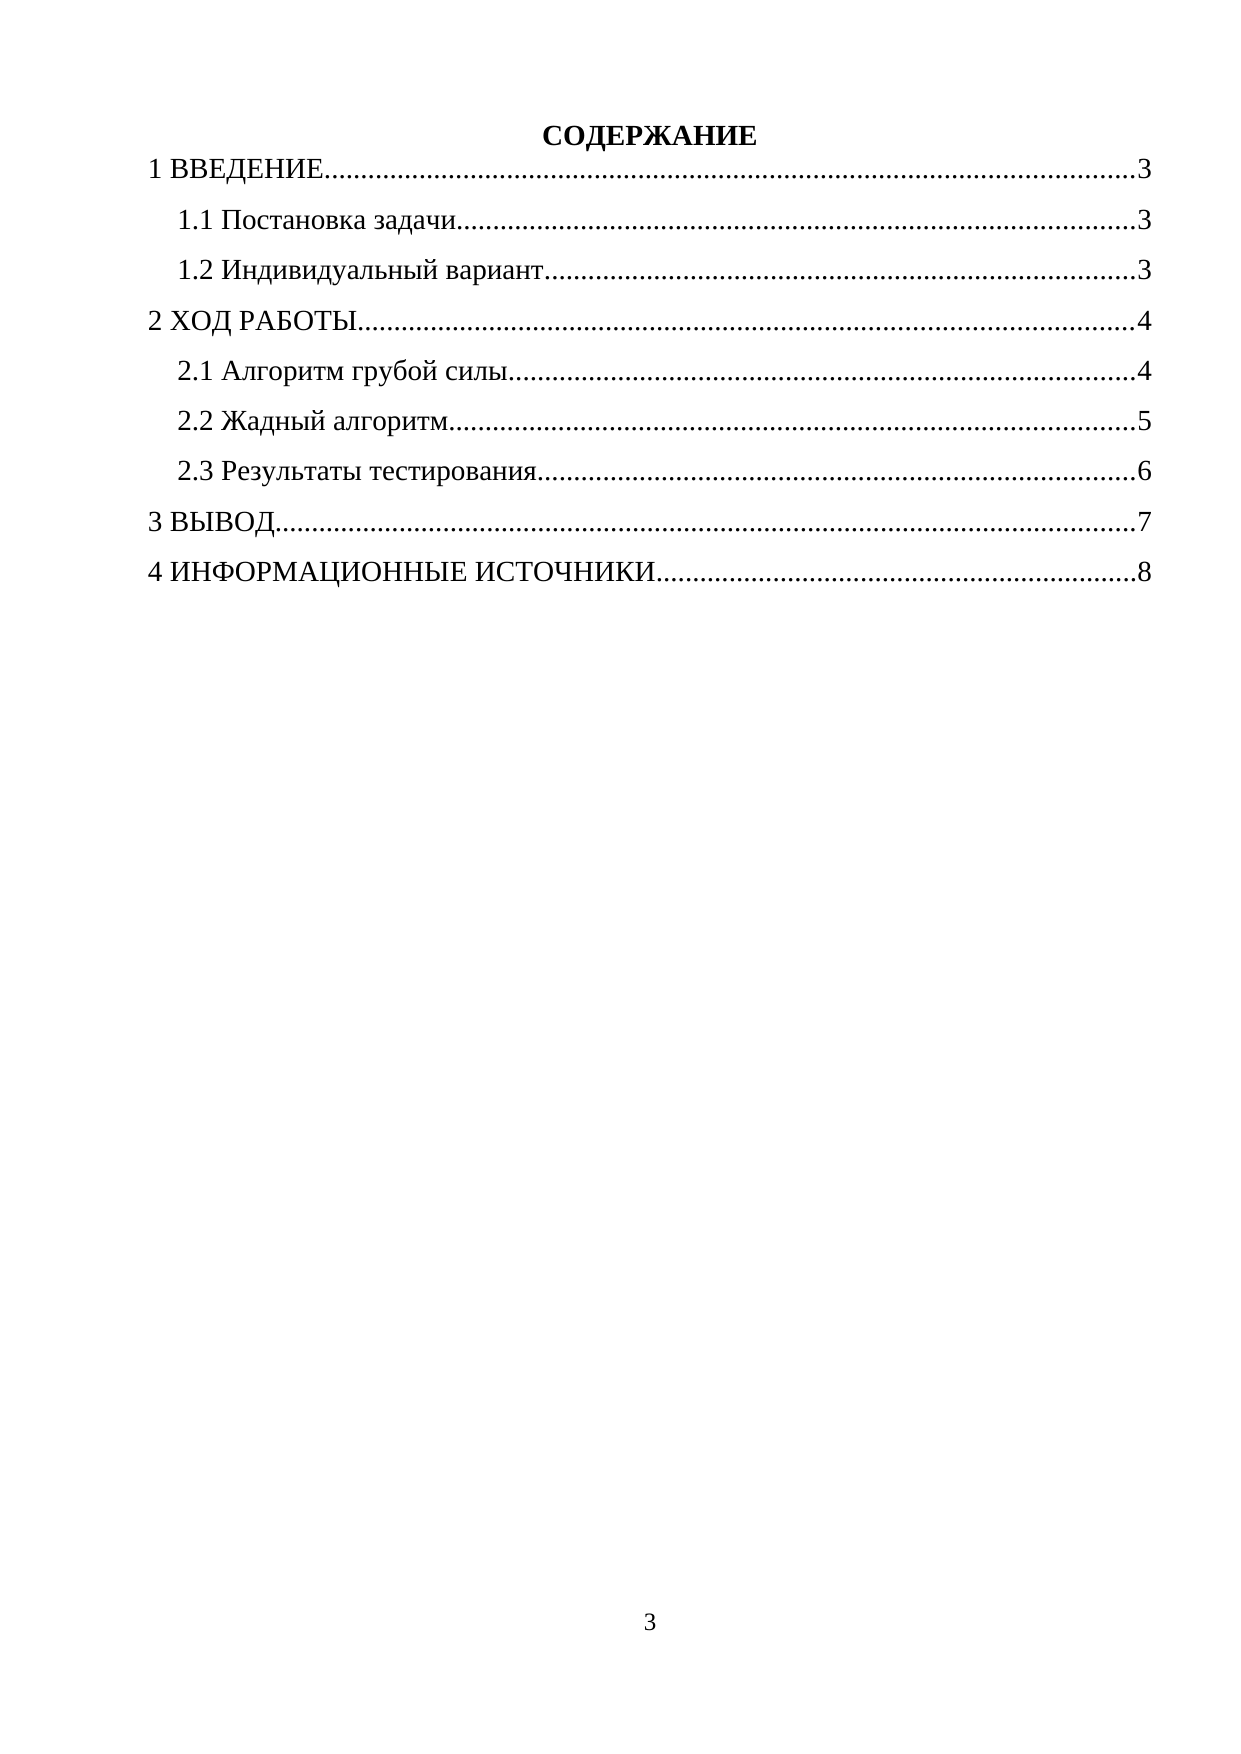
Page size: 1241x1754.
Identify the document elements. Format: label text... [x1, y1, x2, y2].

text СОДЕРЖАНИЕ [148, 118, 1152, 152]
text 2.2 Жадный алгоритм 5 [177, 403, 1152, 437]
text 2 ХОД РАБОТЫ 4 [148, 303, 1152, 336]
text 1.2 Индивидуальный вариант 3 [177, 252, 1152, 286]
text 2.3 Результаты тестирования 6 [177, 453, 1152, 487]
text 3 ВЫВОД 7 [148, 504, 1152, 537]
text 1 ВВЕДЕНИЕ 3 [148, 152, 1152, 185]
text 4 ИНФОРМАЦИОННЫЕ ИСТОЧНИКИ 8 [148, 554, 1152, 588]
text 2.1 Алгоритм грубой силы 4 [177, 353, 1152, 386]
text 1.1 Постановка задачи 3 [177, 202, 1152, 236]
